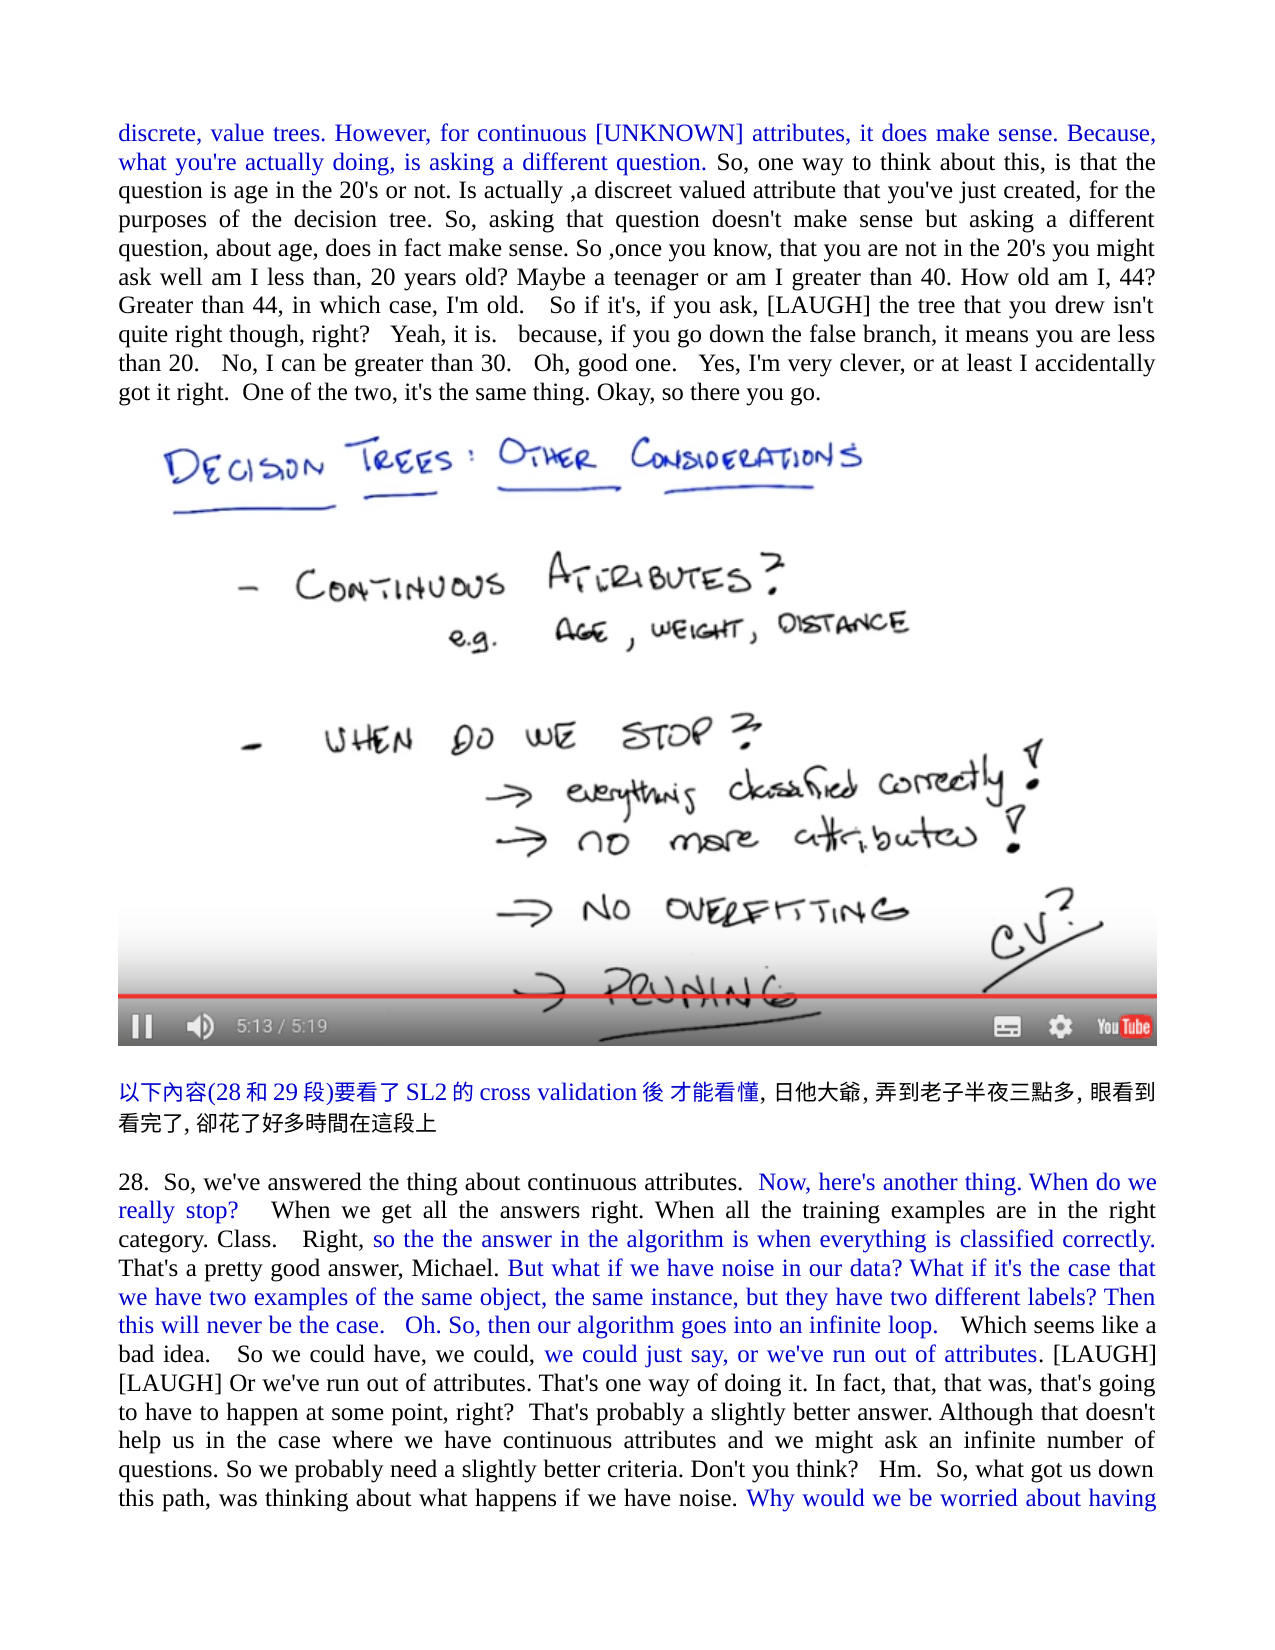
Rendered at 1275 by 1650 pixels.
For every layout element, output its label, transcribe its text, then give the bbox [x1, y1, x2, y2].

text 28. So, we've answered the thing about continuous attributes. Now, here's another thing. When do we really stop? When we get all the answers right. When all the training examples are in the right category. Class. Right, so the the answer in the algorithm is when everything is classified correctly. That's a pretty good answer, Michael. But what if we have noise in our data? What if it's the case that we have two examples of the same object, the same instance, but they have two different labels? Then this will never be the case. Oh. So, then our algorithm goes into an infinite loop. Which seems like a bad idea. So we could have, we could, we could just say, or we've run out of attributes. [LAUGH] [LAUGH] Or we've run out of attributes. That's one way of doing it. In fact, that, that was, that's going to have to happen at some point, right? That's probably a slightly better answer. Although that doesn't help us in the case where we have continuous attributes and we might ask an infinite number of questions. So we probably need a slightly better criteria. Don't you think? Hm. So, what got us down this path, was thinking about what happens if we have noise. Why would we be worried about having [118, 1167, 1157, 1512]
text discrete, value trees. However, for continuous [UNKNOWN] attributes, it does make sense. Because, what you're actually doing, is asking a different question. So, one way to think about this, is that the question is age in the 20's or not. Is actually ,a discreet valued attribute that you've just created, for the purposes of the decision tree. So, asking that question doesn't make sense but asking a different question, about age, does in fact make sense. So ,once you know, that you are not in the 20's you might ask well am I less than, 20 years old? Maybe a teenager or am I greater than 40. How old am I, 44? Greater than 44, in which case, I'm old. So if it's, if you ask, [LAUGH] the tree that you drew isn't quite right though, right? Yeah, it is. because, if you go down the false branch, it means you are less than 20. No, I can be greater than 30. Oh, good one. Yes, I'm very clever, or at least I accidentally got it right. One of the two, it's the same thing. Okay, so there you go. [118, 118, 1157, 406]
picture [118, 434, 1157, 1046]
text 以下內容(28和29段)要看了SL2的cross validation後 才能看懂, 日他大爺, 弄到老子半夜三點多, 眼看到看完了, 卻花了好多時間在這段上 [118, 1075, 1157, 1138]
